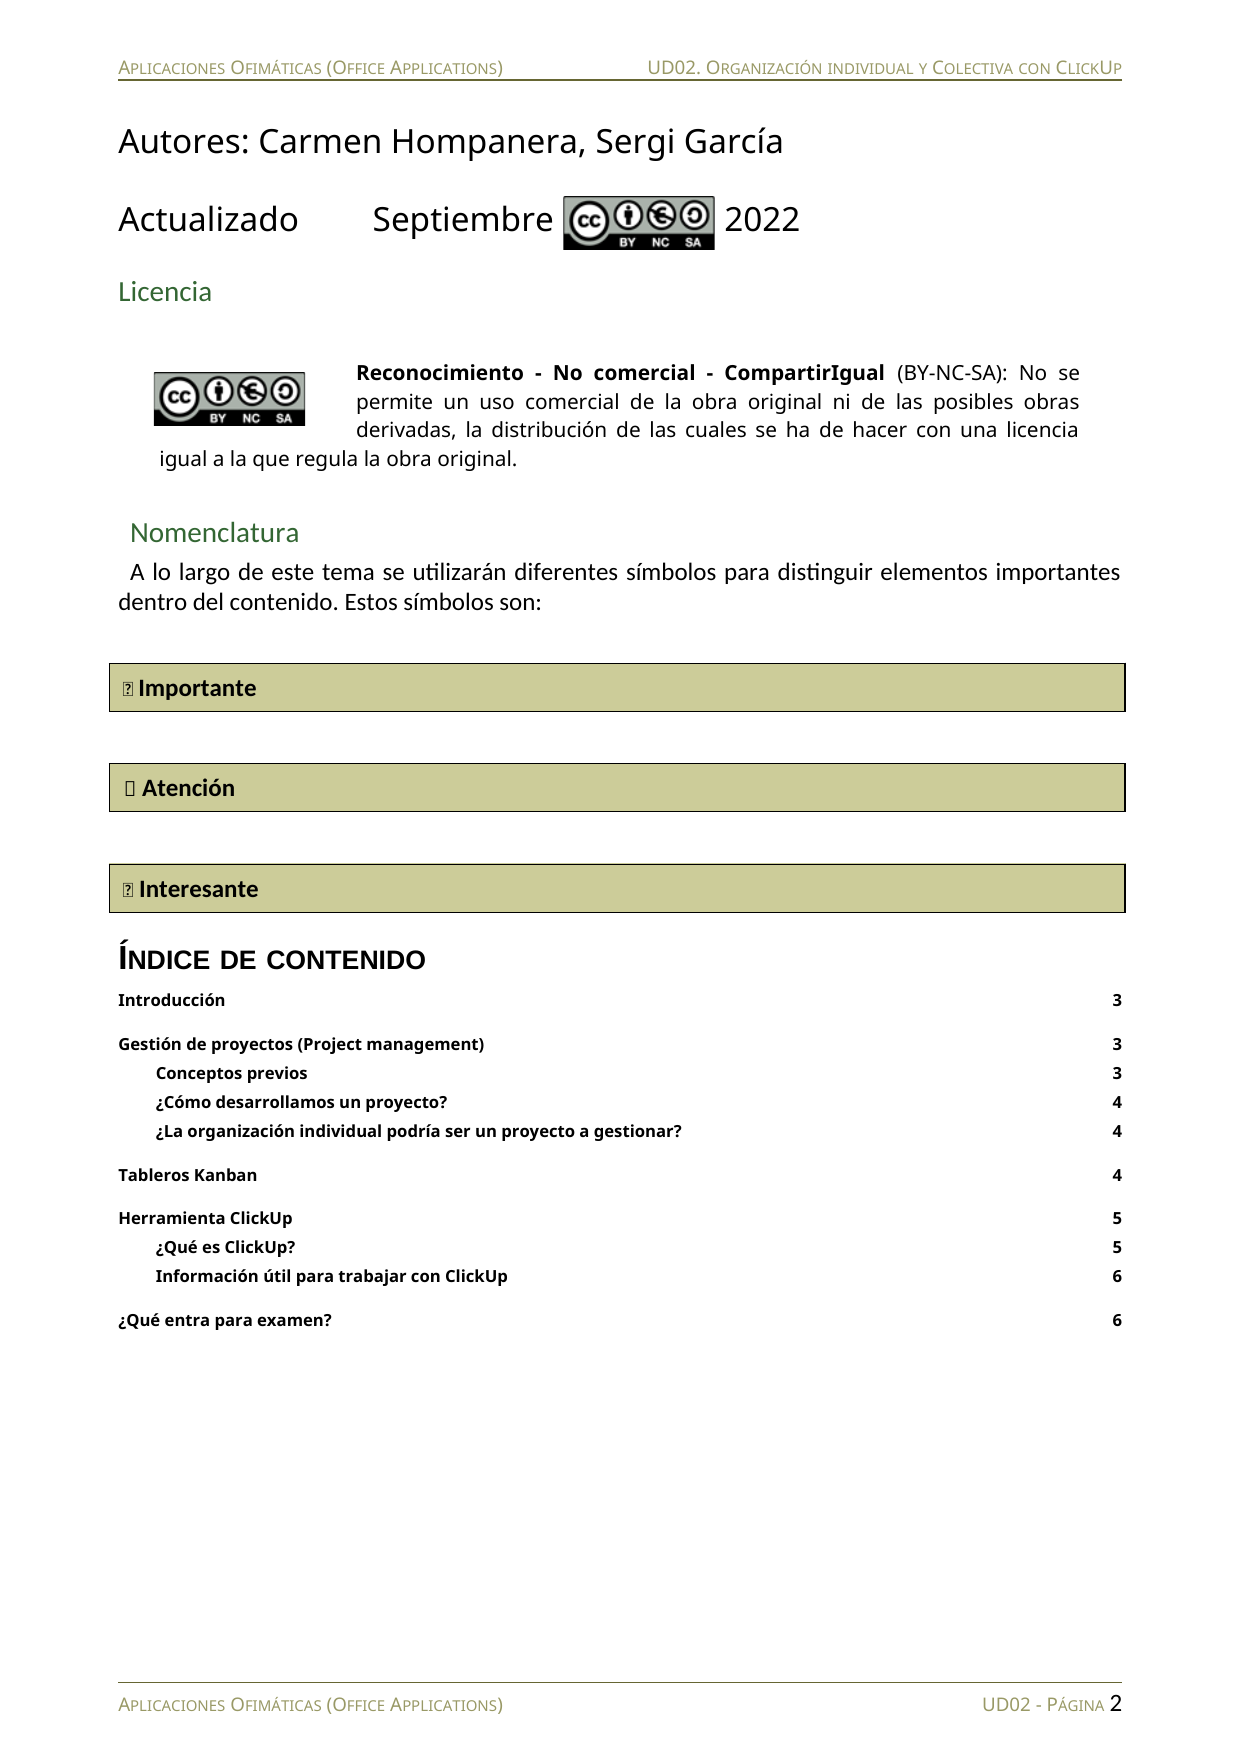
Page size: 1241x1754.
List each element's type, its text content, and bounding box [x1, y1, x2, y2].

text Actualizado Septiembre [118, 196, 563, 241]
text ¿Qué es ClickUp? 5 [156, 1236, 1122, 1259]
text Nomenclatura [118, 514, 1122, 549]
text Herramienta ClickUp 5 [118, 1207, 1122, 1229]
text Autores: Carmen Hompanera, Sergi García [118, 118, 1122, 163]
text Licencia [118, 273, 1122, 309]
text ❕ Atención [110, 764, 1124, 811]
picture [563, 196, 715, 250]
text 💬 Interesante [110, 865, 1124, 912]
text 2022 [715, 196, 1122, 241]
text Introducción 3 [118, 989, 1122, 1011]
text Información útil para trabajar con ClickUp 6 [156, 1265, 1122, 1288]
text Índice de contenido [118, 938, 1122, 976]
text Conceptos previos 3 [156, 1061, 1122, 1084]
text 📖 Importante [110, 664, 1124, 711]
text ¿Qué entra para examen? 6 [118, 1309, 1122, 1331]
text Reconocimiento - No comercial - CompartirIgual (BY-NC-SA): No se permite un uso comercial de la obra original ni de las posibles obras derivadas, la distribución de las cuales se ha de hacer con una licencia igual a la que regula la obra original. [159, 358, 1080, 472]
text A lo largo de este tema se utilizarán diferentes símbolos para distinguir elementos importantes dentro del contenido. Estos símbolos son: [118, 556, 1122, 617]
text Tableros Kanban 4 [118, 1163, 1122, 1186]
picture [153, 372, 306, 426]
text ¿Cómo desarrollamos un proyecto? 4 [156, 1091, 1122, 1113]
text Gestión de proyectos (Project management) 3 [118, 1032, 1122, 1055]
text ¿La organización individual podría ser un proyecto a gestionar? 4 [156, 1120, 1122, 1142]
